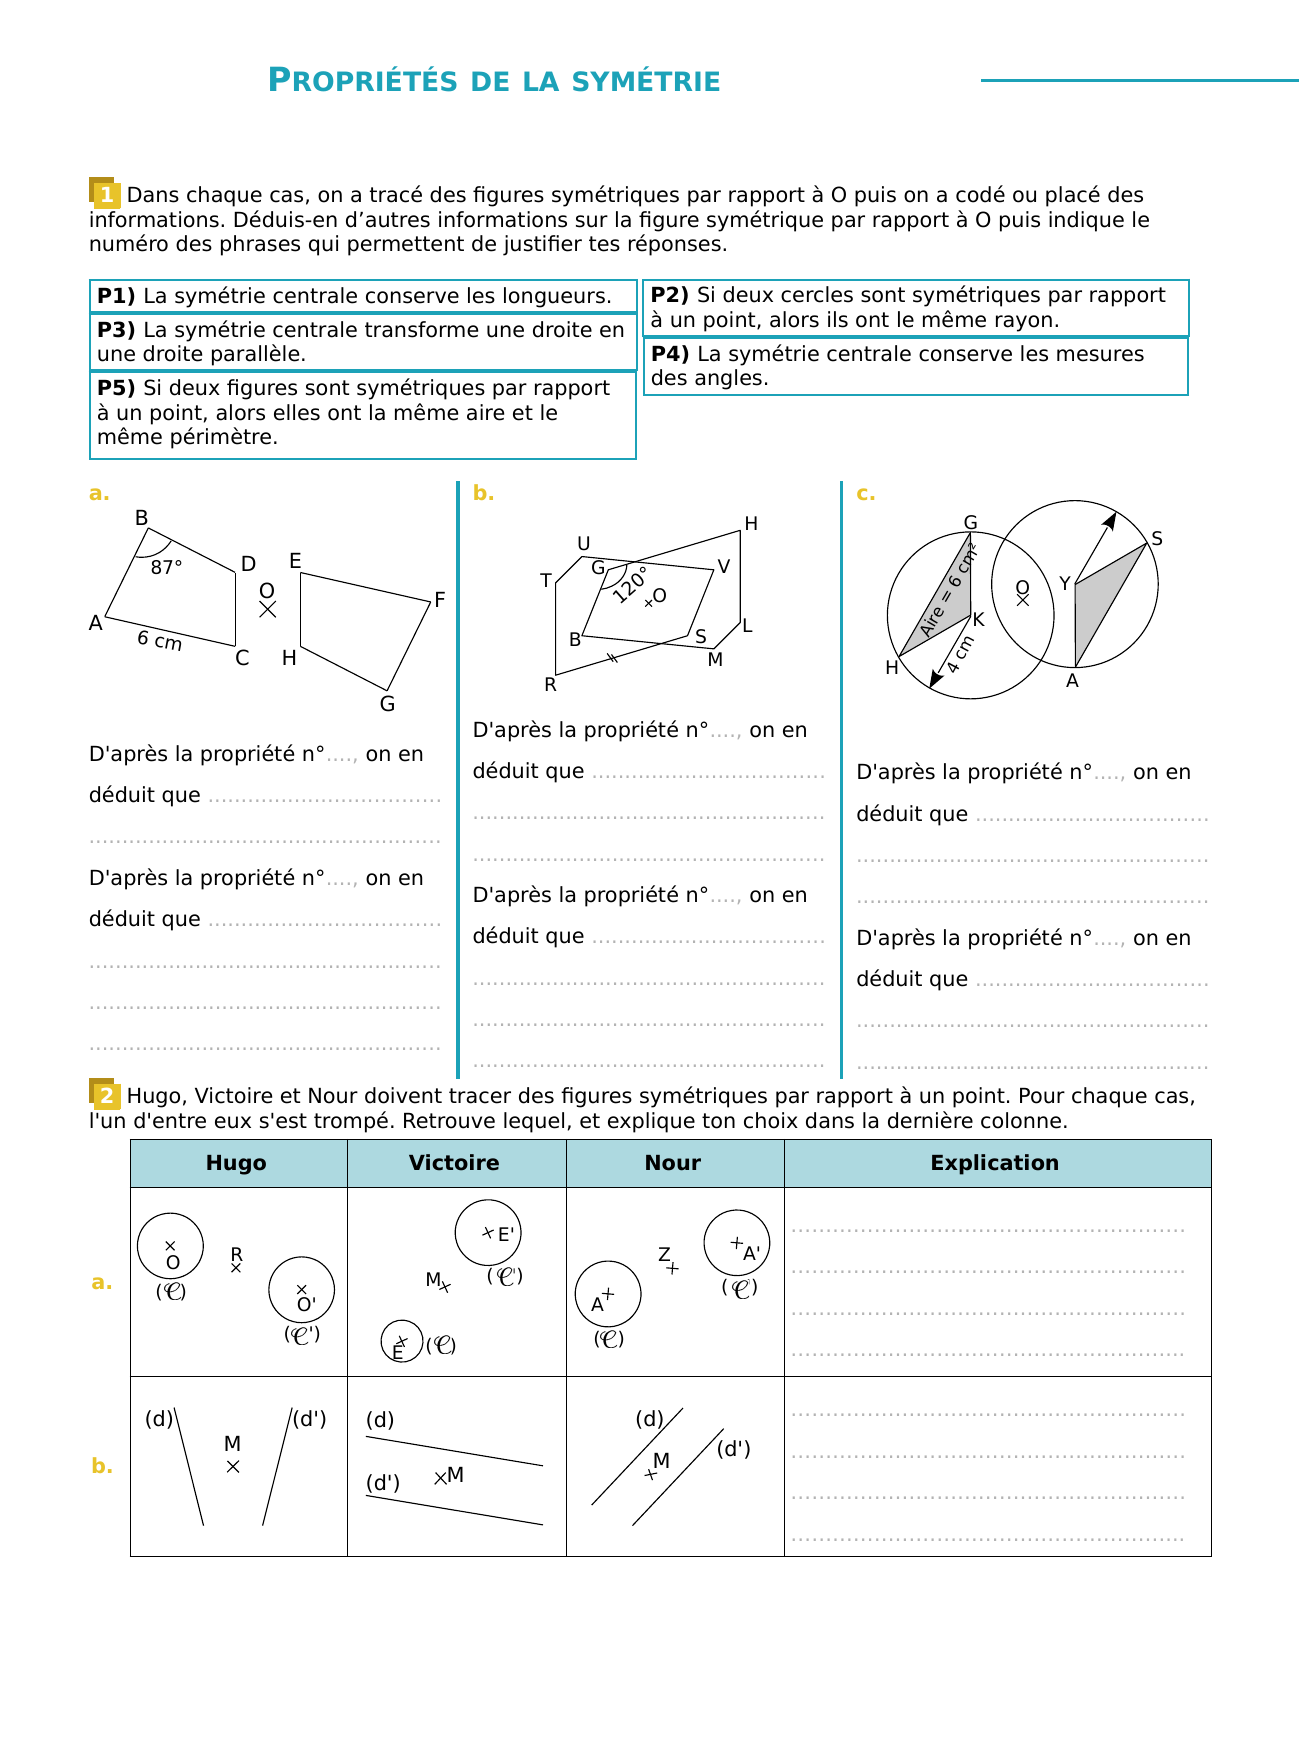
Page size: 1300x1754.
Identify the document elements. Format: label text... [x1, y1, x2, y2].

subtitle Hugo, Victoire et Nour doivent tracer des figures symétriques par rapport à un point. Pour chaque cas, l'un d'entre eux s'est trompé. Retrouve lequel, et explique ton choix dans la dernière colonne. [88, 1078, 1211, 1133]
text D'après la propriété n°...., on en déduit que [856, 912, 1211, 995]
text D'après la propriété n°...., on en déduit que [88, 728, 443, 852]
text D'après la propriété n°...., on en déduit que [472, 704, 827, 828]
picture [290, 1327, 309, 1345]
table_header Explication [785, 1140, 1211, 1187]
picture [433, 1335, 452, 1354]
table_header Hugo [131, 1140, 347, 1187]
table_cell ………………………………………………………………………………………………………………………………………………………………………………………………………... [785, 1188, 1211, 1376]
table_cell [567, 1377, 784, 1556]
text D'après la propriété n°...., on en déduit que [472, 869, 827, 993]
picture [163, 1282, 182, 1300]
text P3) La symétrie centrale transforme une droite en une droite parallèle. [97, 318, 630, 366]
text P1) La symétrie centrale conserve les longueurs. [97, 284, 630, 304]
text P4) La symétrie centrale conserve les mesures des angles. [651, 342, 1181, 391]
table_cell [348, 1188, 566, 1376]
picture [599, 1330, 618, 1348]
subtitle Dans chaque cas, on a tracé des figures symétriques par rapport à O puis on a codé ou placé des informations. Déduis-en d’autres informations sur la figure symétrique par rapport à O puis indique le numéro des phrases qui permettent de justifier tes réponses. [88, 177, 1211, 257]
table_cell [567, 1188, 784, 1376]
table_header Victoire [348, 1140, 566, 1187]
table_cell [131, 1188, 347, 1376]
table_cell [131, 1377, 347, 1556]
text P2) Si deux cercles sont symétriques par rapport à un point, alors ils ont le même rayon. [650, 283, 1182, 332]
table_header Nour [567, 1140, 784, 1187]
picture [731, 1280, 750, 1299]
table_cell ………………………………………………………………………………………………………………………………………………………………………………………………………... [785, 1377, 1211, 1556]
picture [496, 1267, 514, 1286]
table_cell b. [86, 1376, 130, 1556]
text D'après la propriété n°...., on en déduit que [856, 747, 1211, 871]
table_cell [348, 1377, 566, 1556]
table_cell a. [86, 1187, 130, 1376]
text D'après la propriété n°...., on en déduit que [88, 852, 443, 1059]
table_header [86, 1139, 130, 1187]
text P5) Si deux figures sont symétriques par rapport à un point, alors elles ont la même aire et le même périmètre. [97, 376, 629, 449]
